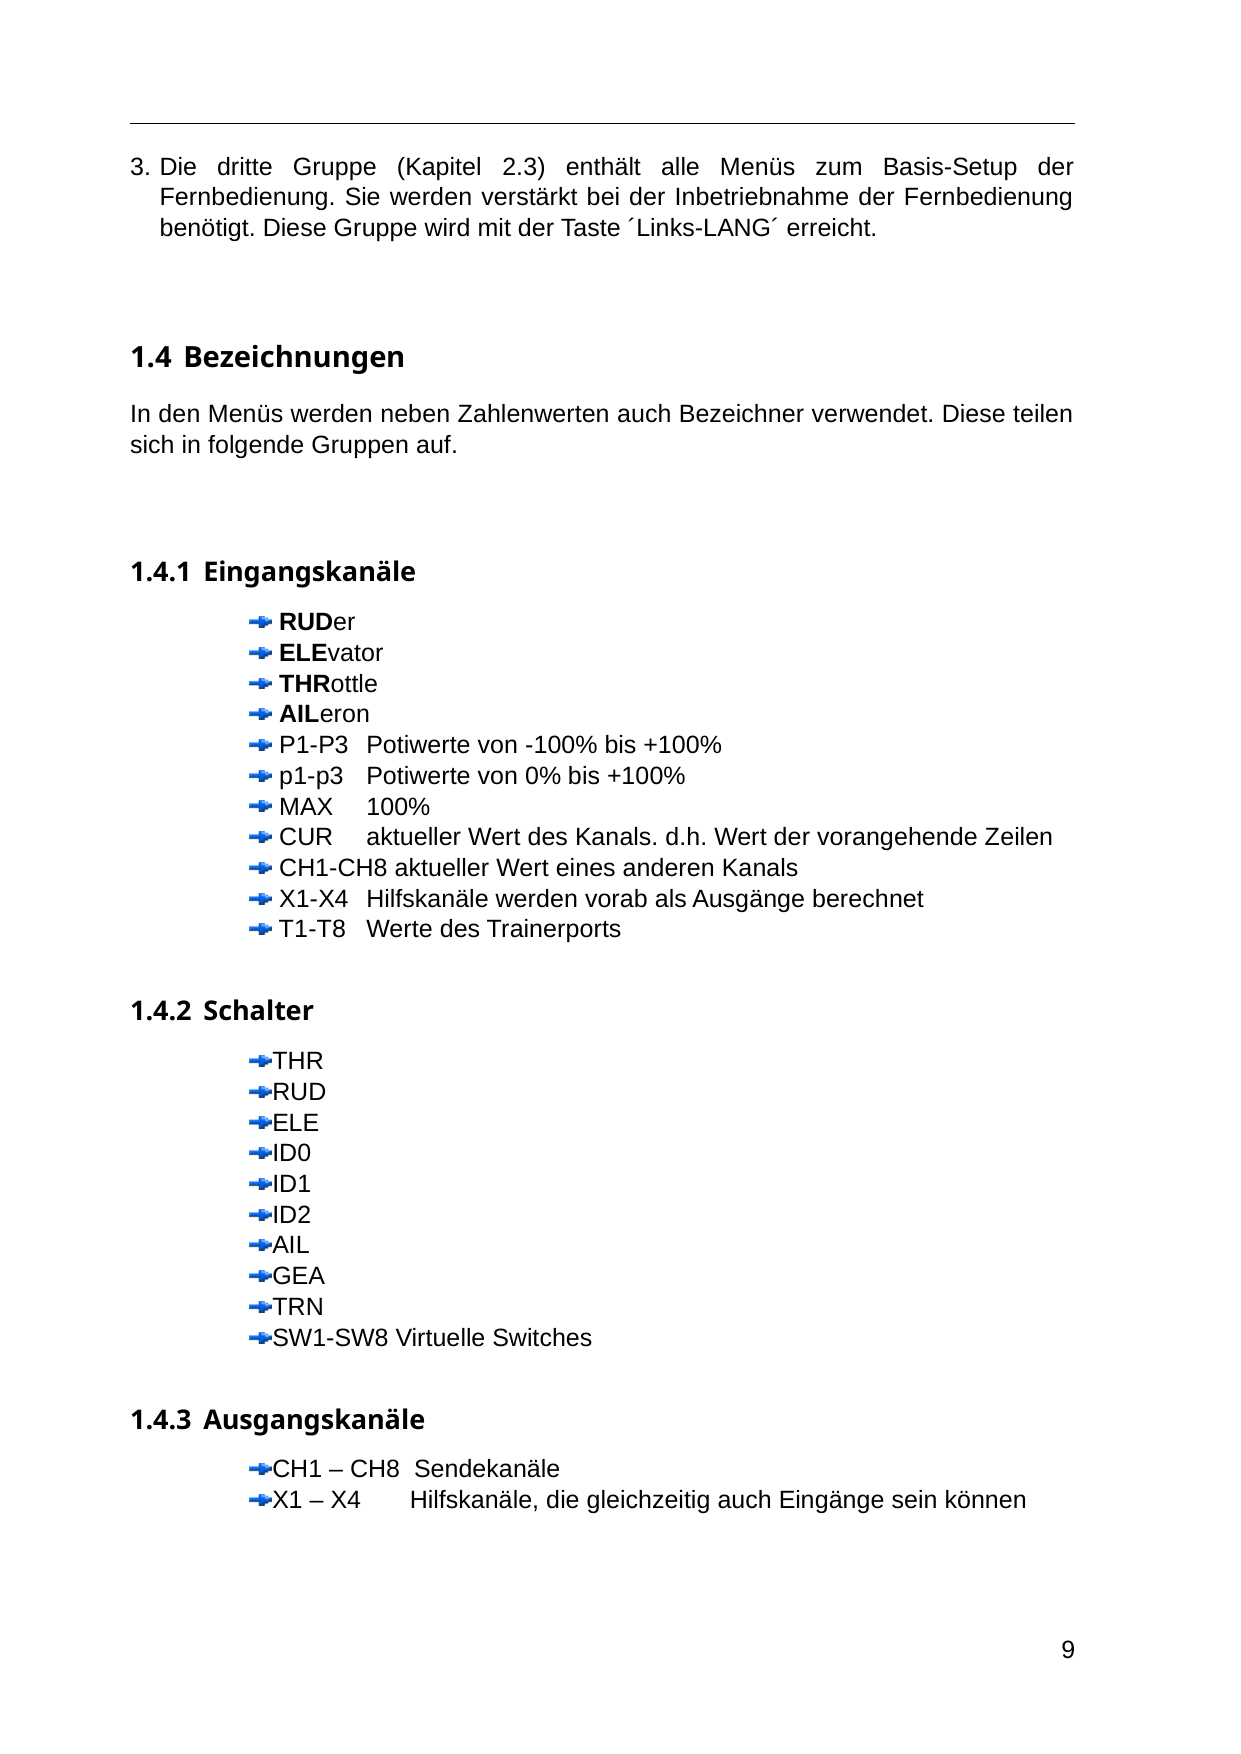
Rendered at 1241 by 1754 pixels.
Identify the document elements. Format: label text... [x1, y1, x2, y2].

list p1-p3 Potiwerte von 0% bis +100% [248, 762, 1075, 790]
list CH1-CH8 aktueller Wert eines anderen Kanals [248, 854, 1075, 882]
list T1-T8 Werte des Trainerports [248, 915, 1075, 943]
list RUDer [248, 608, 1075, 636]
picture [249, 800, 272, 812]
list ID1 [248, 1170, 1075, 1198]
picture [249, 708, 272, 720]
subtitle Ausgangskanäle [130, 1400, 1075, 1437]
list AIL [248, 1231, 1075, 1259]
list Die dritte Gruppe (Kapitel 2.3) enthält alle Menüs zum Basis-Setup der Fernbedienung. Sie werden verstärkt bei der Inbetriebnahme der Fernbedienung benötigt. Diese Gruppe wird mit der Taste ´Links-LANG´ erreicht. [130, 152, 1075, 242]
subtitle Bezeichnungen [130, 336, 1075, 376]
list RUD [248, 1078, 1075, 1106]
list P1-P3 Potiwerte von -100% bis +100% [248, 731, 1075, 759]
picture [249, 1055, 272, 1067]
picture [249, 1239, 272, 1251]
picture [249, 1086, 272, 1098]
picture [249, 1463, 272, 1475]
list ID0 [248, 1139, 1075, 1167]
picture [249, 1178, 272, 1190]
list ELEvator [248, 639, 1075, 667]
picture [249, 678, 272, 689]
list AILeron [248, 700, 1075, 728]
list X1-X4 Hilfskanäle werden vorab als Ausgänge berechnet [248, 884, 1075, 913]
subtitle Eingangskanäle [130, 553, 1075, 590]
picture [249, 1147, 272, 1159]
picture [249, 923, 272, 935]
list THR [248, 1047, 1075, 1075]
picture [249, 1116, 272, 1129]
text In den Menüs werden neben Zahlenwerten auch Bezeichner verwendet. Diese teilen sich in folgende Gruppen auf. [130, 400, 1075, 458]
list X1 – X4 Hilfskanäle, die gleichzeitig auch Eingänge sein können [248, 1486, 1075, 1514]
list THRottle [248, 669, 1075, 697]
picture [249, 1209, 272, 1221]
picture [249, 616, 272, 628]
picture [249, 893, 272, 905]
list MAX 100% [248, 792, 1075, 820]
list SW1-SW8 Virtuelle Switches [248, 1324, 1075, 1352]
picture [249, 1332, 272, 1344]
list CUR aktueller Wert des Kanals. d.h. Wert der vorangehende Zeilen [248, 823, 1075, 851]
picture [249, 770, 272, 782]
list ELE [248, 1108, 1075, 1137]
picture [249, 862, 272, 874]
list CH1 – CH8 Sendekanäle [248, 1455, 1075, 1483]
list TRN [248, 1293, 1075, 1321]
picture [249, 831, 272, 843]
picture [249, 647, 272, 659]
picture [249, 1494, 272, 1506]
list GEA [248, 1262, 1075, 1290]
list ID2 [248, 1201, 1075, 1229]
picture [249, 1301, 272, 1313]
subtitle Schalter [130, 992, 1075, 1029]
picture [249, 1270, 272, 1282]
picture [249, 739, 272, 751]
